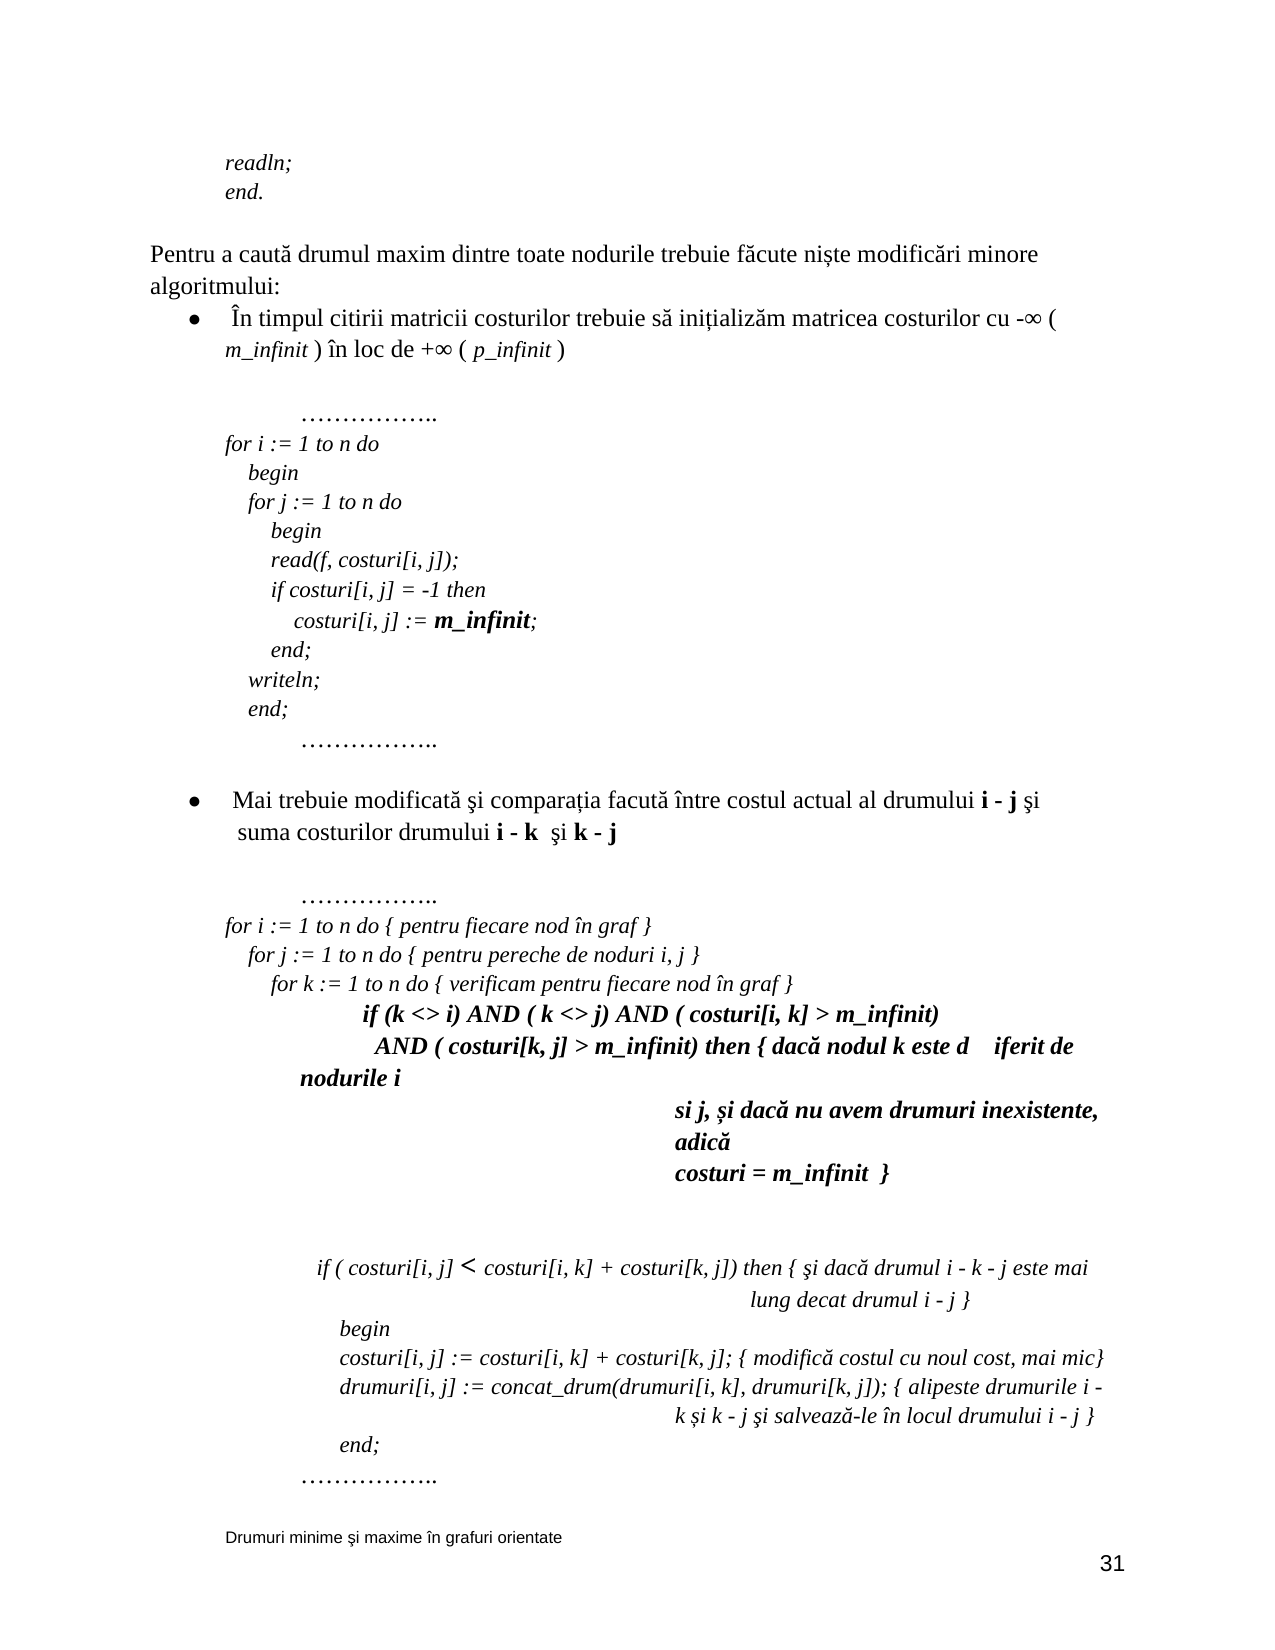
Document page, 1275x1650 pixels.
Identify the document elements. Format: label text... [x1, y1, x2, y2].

text k și k - j şi salvează-le în locul drumului i - j } [675, 1403, 1125, 1429]
text AND ( costuri[k, j] > m_infinit) then { dacă nodul k este d iferit de nodurile i [300, 1032, 1125, 1092]
text read(f, costuri[i, j]); [225, 547, 1125, 573]
text lung decat drumul i - j } [675, 1287, 1125, 1312]
text if costuri[i, j] = -1 then [225, 577, 1125, 602]
text costuri = m_infinit } [675, 1159, 1125, 1187]
text readln; [225, 150, 1125, 175]
text end; [225, 637, 1125, 663]
text end; [225, 1432, 1125, 1458]
text …………….. [225, 881, 1125, 909]
text Pentru a caută drumul maxim dintre toate nodurile trebuie făcute niște modificări minore algoritmului: [150, 240, 1125, 299]
text begin [225, 1316, 1125, 1341]
text …………….. [225, 399, 1125, 427]
text drumuri[i, j] := concat_drum(drumuri[i, k], drumuri[k, j]); { alipeste drumurile i - [225, 1374, 1125, 1399]
text …………….. [225, 725, 1125, 753]
list În timpul citirii matricii costurilor trebuie să inițializăm matricea costurilor cu -∞ ( m_infinit ) în loc de +∞ ( p_infinit ) [187, 304, 1125, 363]
text end. [225, 179, 1125, 204]
text …………….. [300, 1462, 1125, 1489]
text costuri[i, j] := costuri[i, k] + costuri[k, j]; { modifică costul cu noul cost, mai mic} [225, 1345, 1125, 1370]
text si j, și dacă nu avem drumuri inexistente, adică [675, 1096, 1125, 1155]
text for j := 1 to n do [225, 489, 1125, 514]
text for i := 1 to n do { pentru fiecare nod în graf } [225, 913, 1125, 938]
text if ( costuri[i, j] < costuri[i, k] + costuri[k, j]) then { şi dacă drumul i - k - j este mai [150, 1249, 1125, 1282]
list Mai trebuie modificată şi comparația facută între costul actual al drumului i - j şi [187, 786, 1125, 814]
text for j := 1 to n do { pentru pereche de noduri i, j } [225, 942, 1125, 968]
text for i := 1 to n do [225, 431, 1125, 456]
text if (k <> i) AND ( k <> j) AND ( costuri[i, k] > m_infinit) [225, 1001, 1125, 1028]
text for k := 1 to n do { verificam pentru fiecare nod în graf } [225, 971, 1125, 997]
text writeln; [225, 667, 1125, 692]
text costuri[i, j] := m_infinit; [225, 606, 1125, 633]
text begin [225, 460, 1125, 485]
text begin [225, 518, 1125, 544]
text end; [225, 696, 1125, 721]
text suma costurilor drumului i - k şi k - j [225, 818, 1125, 846]
